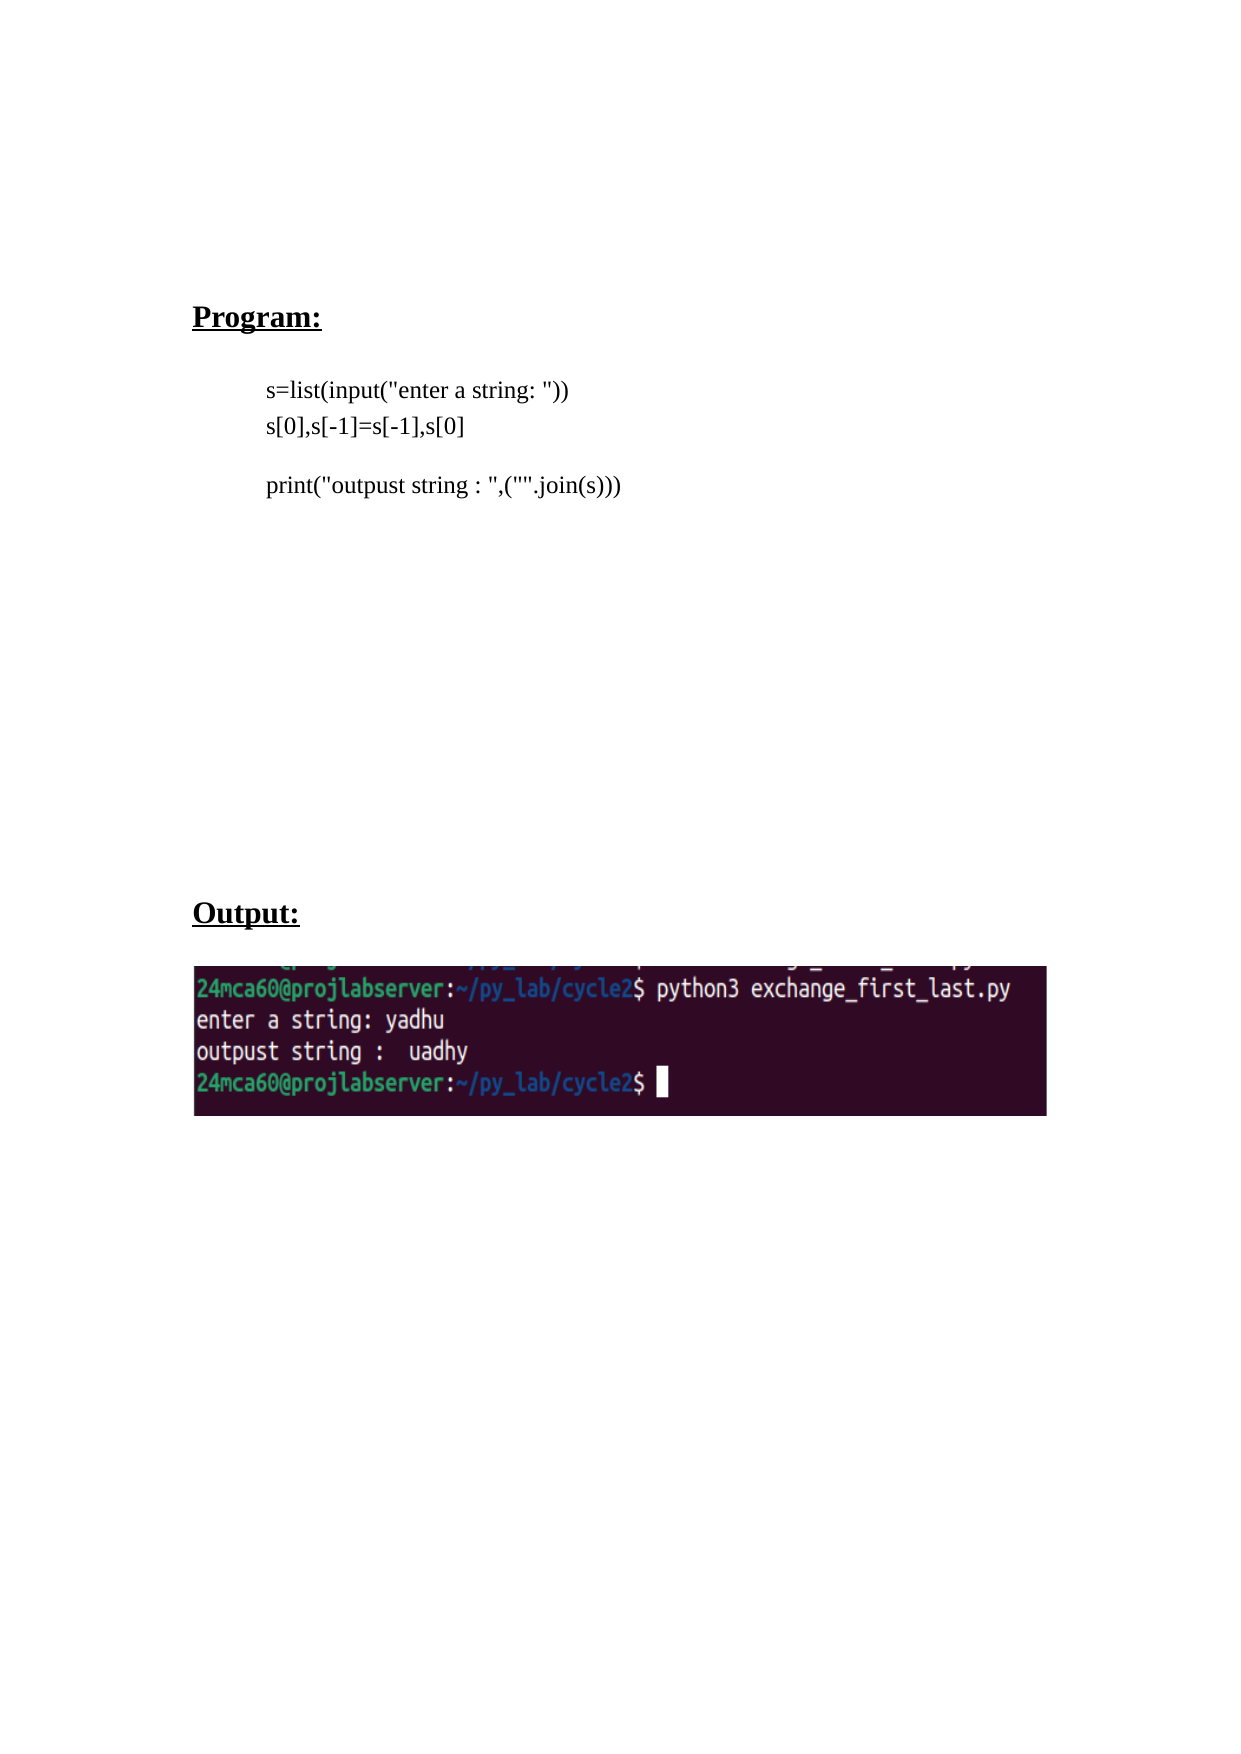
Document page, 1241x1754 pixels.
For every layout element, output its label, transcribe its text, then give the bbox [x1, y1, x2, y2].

text print("outpust string : ",("".join(s))) [118, 470, 1122, 499]
text s[0],s[-1]=s[-1],s[0] [118, 406, 1122, 442]
text Program: [118, 298, 1122, 334]
text Output: [118, 894, 1122, 930]
picture [193, 966, 1047, 1116]
text s=list(input("enter a string: ")) [118, 370, 1122, 406]
